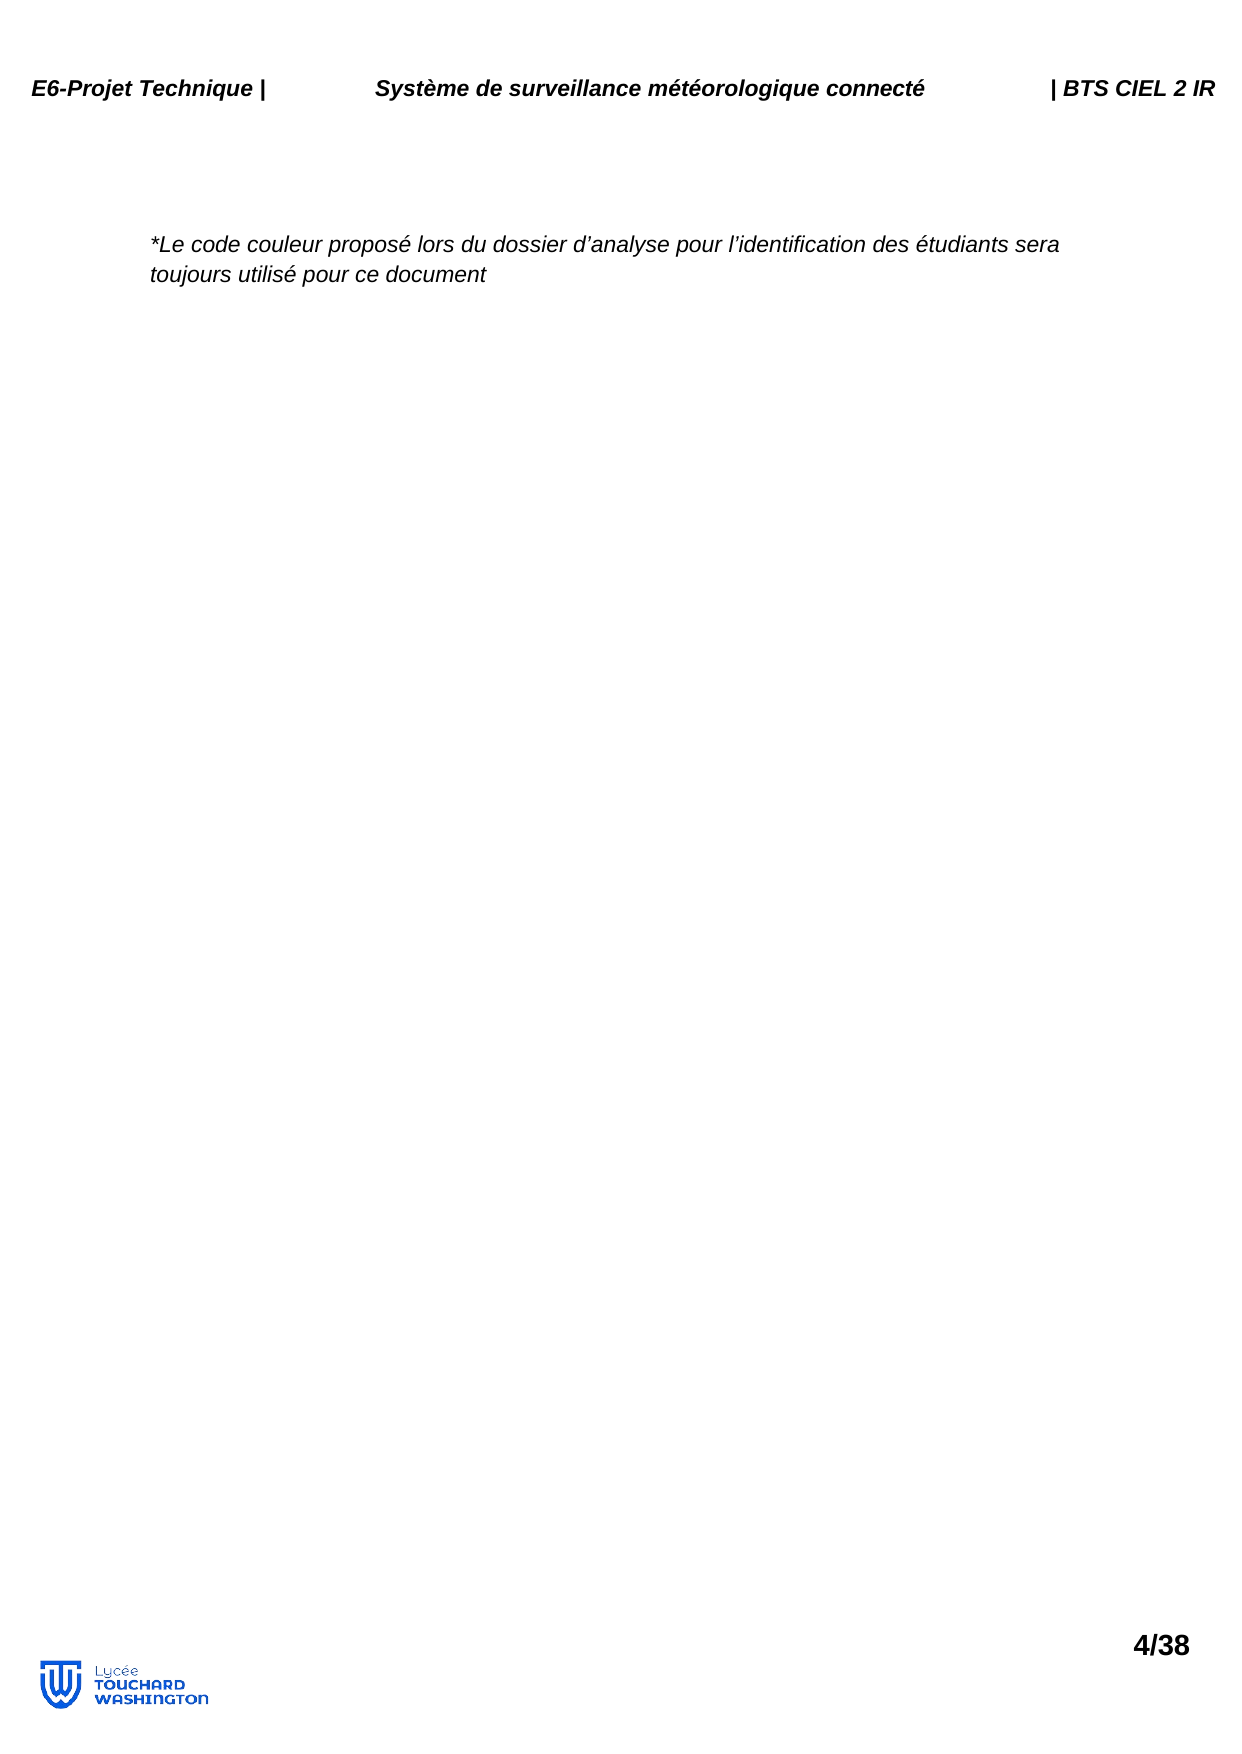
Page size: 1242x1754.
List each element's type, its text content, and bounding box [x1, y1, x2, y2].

picture [0, 1622, 249, 1747]
text *Le code couleur proposé lors du dossier d’analyse pour l’identification des étudiants sera toujours utilisé pour ce document [150, 231, 1099, 288]
